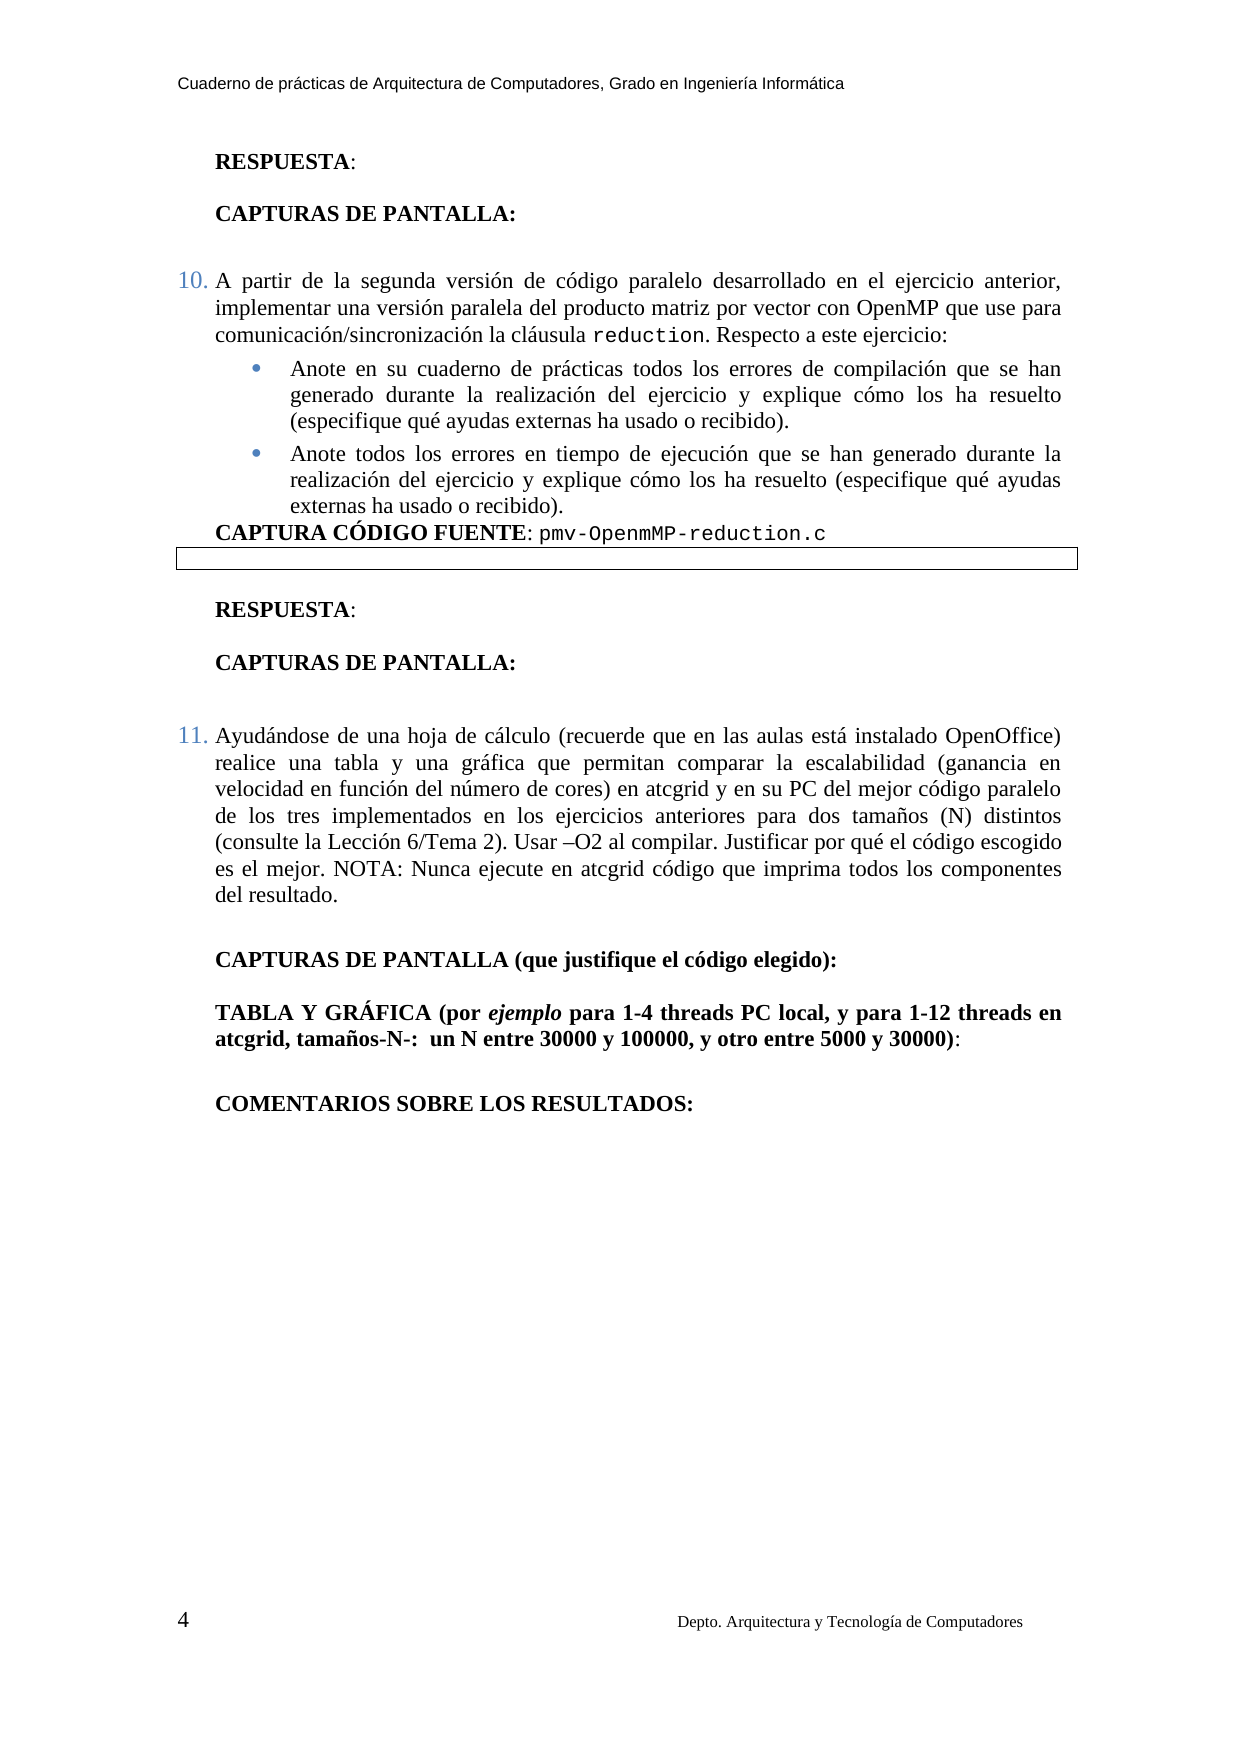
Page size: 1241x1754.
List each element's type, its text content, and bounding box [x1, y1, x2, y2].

text CAPTURAS DE PANTALLA: [215, 200, 1063, 227]
list A partir de la segunda versión de código paralelo desarrollado en el ejercicio anterior, implementar una versión paralela del producto matriz por vector con OpenMP que use para comunicación/sincronización la cláusula reduction. Respecto a este ejercicio: [177, 266, 1063, 348]
list Anote en su cuaderno de prácticas todos los errores de compilación que se han generado durante la realización del ejercicio y explique cómo los ha resuelto (especifique qué ayudas externas ha usado o recibido). [252, 354, 1063, 434]
text RESPUESTA: [215, 596, 1063, 623]
text CAPTURA CÓDIGO FUENTE: pmv-OpenmMP-reduction.c [215, 519, 1063, 547]
text COMENTARIOS SOBRE LOS RESULTADOS: [177, 1090, 1063, 1117]
text TABLA Y GRÁFICA (por ejemplo para 1-4 threads PC local, y para 1-12 threads en atcgrid, tamaños-N-: un N entre 30000 y 100000, y otro entre 5000 y 30000): [215, 999, 1063, 1052]
list Ayudándose de una hoja de cálculo (recuerde que en las aulas está instalado OpenOffice) realice una tabla y una gráfica que permitan comparar la escalabilidad (ganancia en velocidad en función del número de cores) en atcgrid y en su PC del mejor código paralelo de los tres implementados en los ejercicios anteriores para dos tamaños (N) distintos (consulte la Lección 6/Tema 2). Usar –O2 al compilar. Justificar por qué el código escogido es el mejor. NOTA: Nunca ejecute en atcgrid código que imprima todos los componentes del resultado. [177, 720, 1063, 907]
text CAPTURAS DE PANTALLA: [215, 649, 1063, 675]
text CAPTURAS DE PANTALLA (que justifique el código elegido): [215, 946, 1063, 972]
text RESPUESTA: [215, 148, 1063, 174]
list Anote todos los errores en tiempo de ejecución que se han generado durante la realización del ejercicio y explique cómo los ha resuelto (especifique qué ayudas externas ha usado o recibido). [252, 440, 1063, 519]
table_header [177, 548, 1077, 569]
